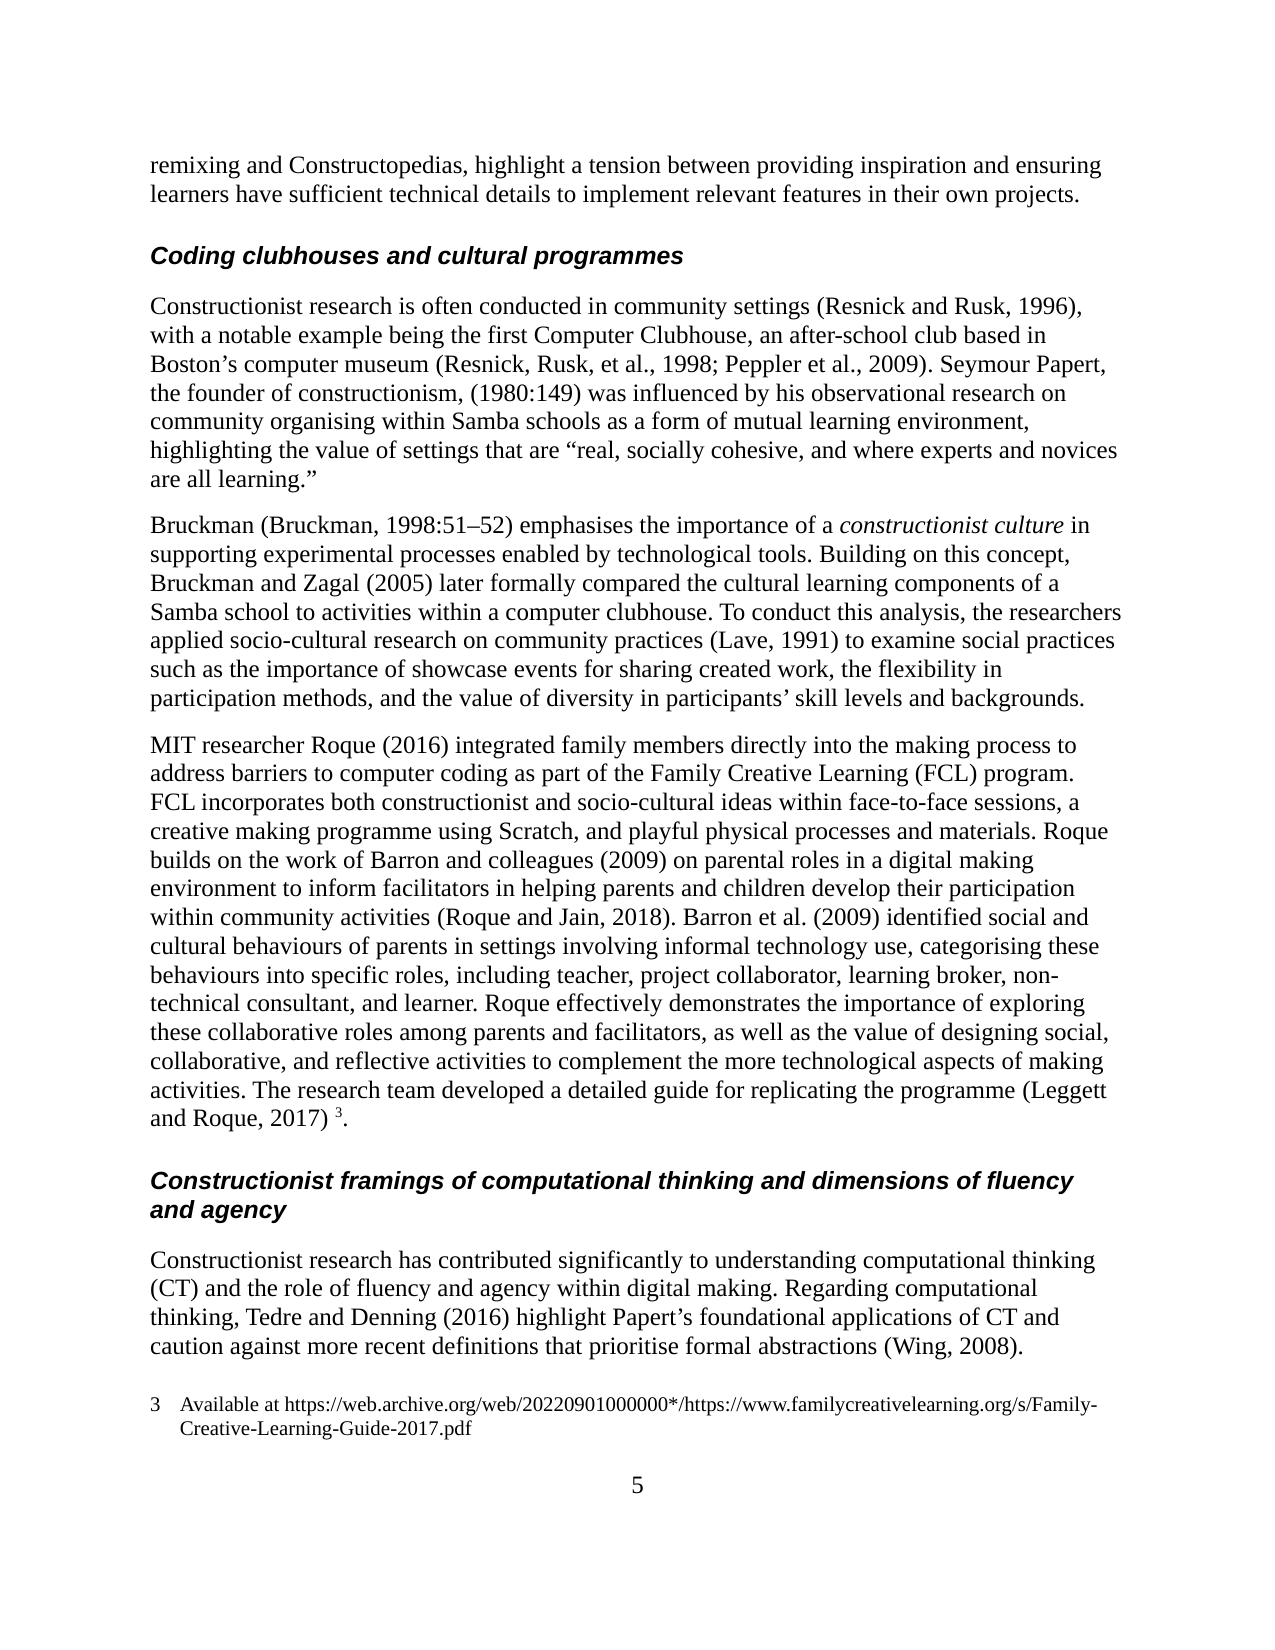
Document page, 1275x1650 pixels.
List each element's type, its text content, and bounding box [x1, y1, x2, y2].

text Constructionist research has contributed significantly to understanding computational thinking (CT) and the role of fluency and agency within digital making. Regarding computational thinking, Tedre and Denning (2016) highlight Papert’s foundational applications of CT and caution against more recent definitions that prioritise formal abstractions (Wing, 2008). [150, 1245, 1125, 1360]
text Bruckman (Bruckman, 1998:51–52) emphasises the importance of a constructionist culture in supporting experimental processes enabled by technological tools. Building on this concept, Bruckman and Zagal (2005) later formally compared the cultural learning components of a Samba school to activities within a computer clubhouse. To conduct this analysis, the researchers applied socio-cultural research on community practices (Lave, 1991) to examine social practices such as the importance of showcase events for sharing created work, the flexibility in participation methods, and the value of diversity in participants’ skill levels and backgrounds. [150, 511, 1125, 712]
text remixing and Constructopedias, highlight a tension between providing inspiration and ensuring learners have sufficient technical details to implement relevant features in their own projects. [150, 150, 1125, 207]
text MIT researcher Roque (2016) integrated family members directly into the making process to address barriers to computer coding as part of the Family Creative Learning (FCL) program. FCL incorporates both constructionist and socio-cultural ideas within face-to-face sessions, a creative making programme using Scratch, and playful physical processes and materials. Roque builds on the work of Barron and colleagues (2009) on parental roles in a digital making environment to inform facilitators in helping parents and children develop their participation within community activities (Roque and Jain, 2018). Barron et al. (2009) identified social and cultural behaviours of parents in settings involving informal technology use, categorising these behaviours into specific roles, including teacher, project collaborator, learning broker, non-technical consultant, and learner. Roque effectively demonstrates the importance of exploring these collaborative roles among parents and facilitators, as well as the value of designing social, collaborative, and reflective activities to complement the more technological aspects of making activities. The research team developed a detailed guide for replicating the programme (Leggett and Roque, 2017) . [150, 730, 1125, 1132]
text Available at https://web.archive.org/web/20220901000000*/https://www.familycreativelearning.org/s/Family-Creative-Learning-Guide-2017.pdf [150, 1392, 1125, 1440]
text Constructionist research is often conducted in community settings (Resnick and Rusk, 1996), with a notable example being the first Computer Clubhouse, an after-school club based in Boston’s computer museum (Resnick, Rusk, et al., 1998; Peppler et al., 2009). Seymour Papert, the founder of constructionism, (1980:149) was influenced by his observational research on community organising within Samba schools as a form of mutual learning environment, highlighting the value of settings that are “real, socially cohesive, and where experts and novices are all learning.” [150, 291, 1125, 493]
subtitle Coding clubhouses and cultural programmes [150, 241, 1125, 270]
subtitle Constructionist framings of computational thinking and dimensions of fluency and agency [150, 1166, 1125, 1223]
